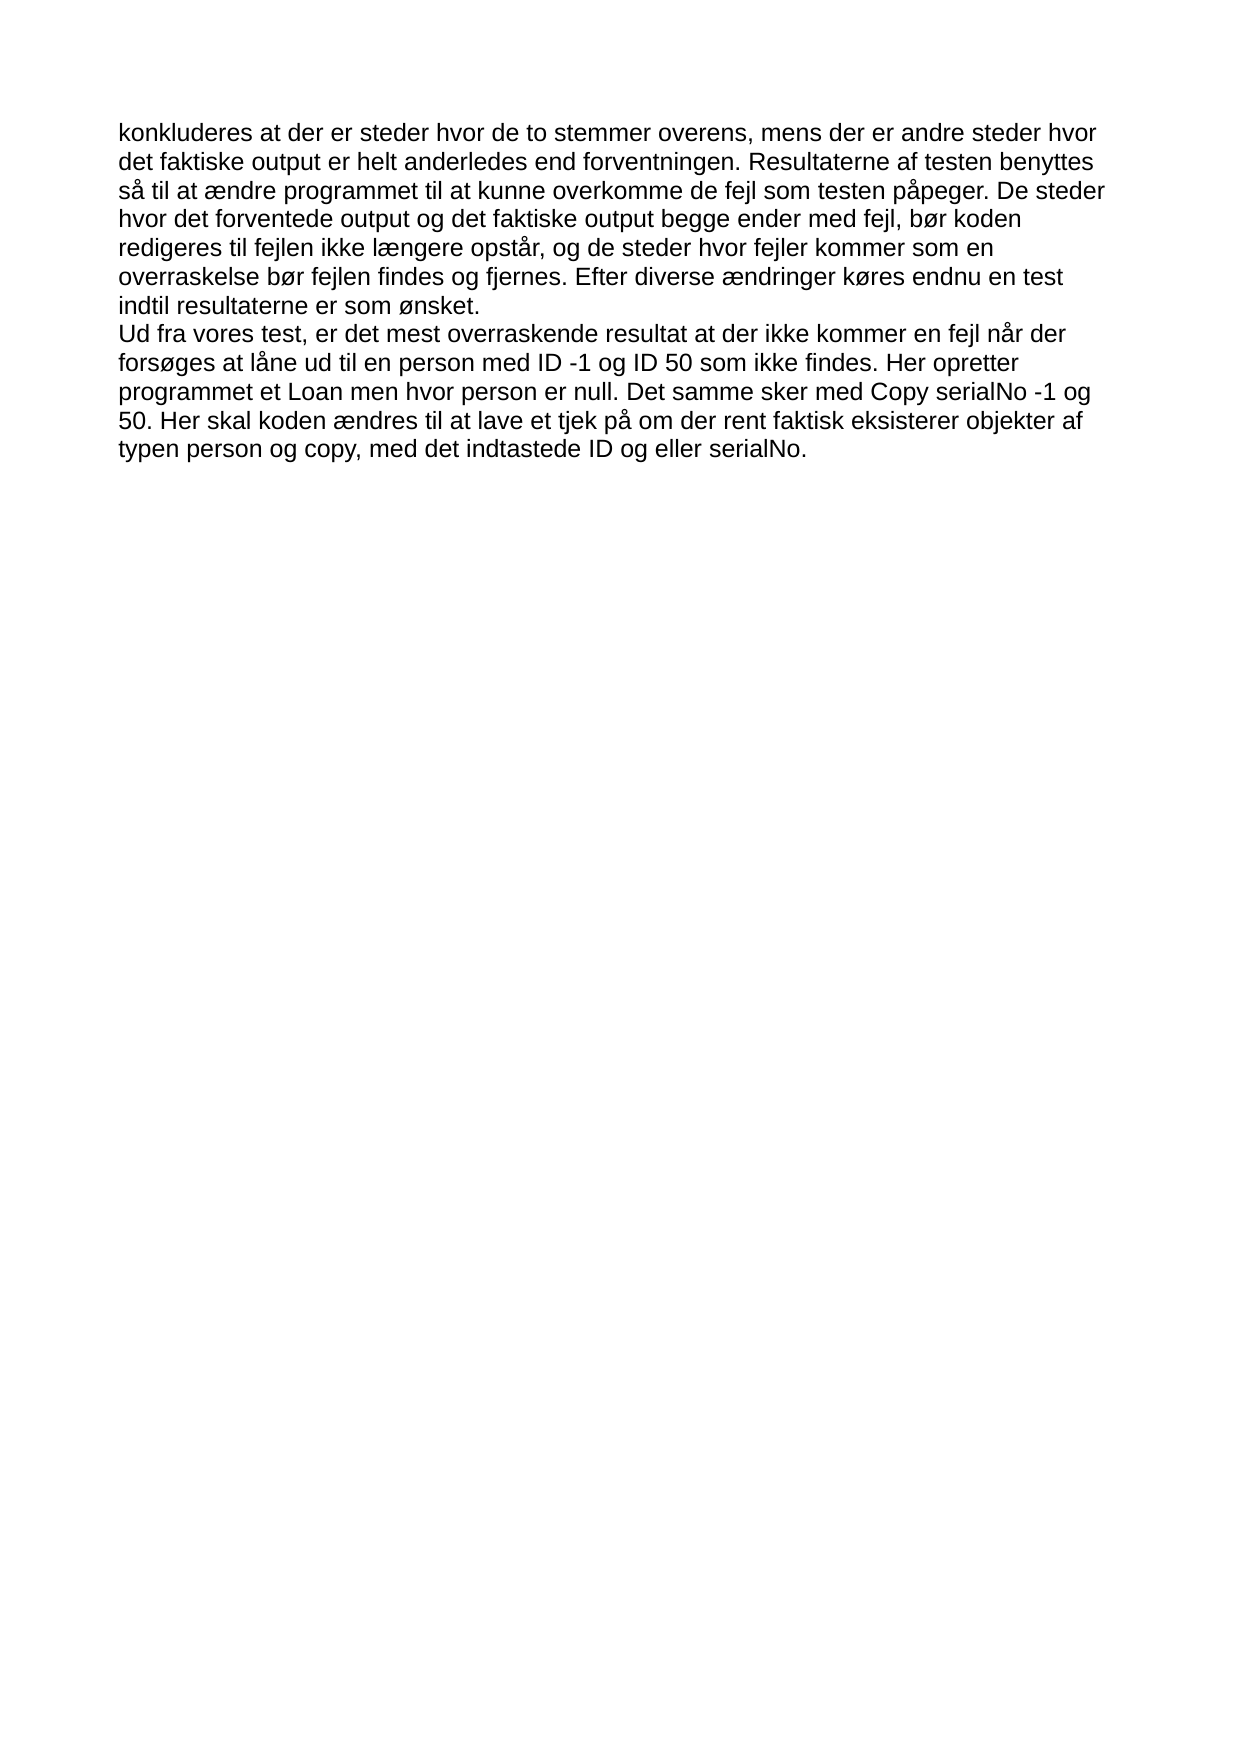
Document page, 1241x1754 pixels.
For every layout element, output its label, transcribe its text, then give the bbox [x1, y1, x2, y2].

text konkluderes at der er steder hvor de to stemmer overens, mens der er andre steder hvor det faktiske output er helt anderledes end forventningen. Resultaterne af testen benyttes så til at ændre programmet til at kunne overkomme de fejl som testen påpeger. De steder hvor det forventede output og det faktiske output begge ender med fejl, bør koden redigeres til fejlen ikke længere opstår, og de steder hvor fejler kommer som en overraskelse bør fejlen findes og fjernes. Efter diverse ændringer køres endnu en test indtil resultaterne er som ønsket. [118, 118, 1122, 319]
text Ud fra vores test, er det mest overraskende resultat at der ikke kommer en fejl når der forsøges at låne ud til en person med ID -1 og ID 50 som ikke findes. Her opretter programmet et Loan men hvor person er null. Det samme sker med Copy serialNo -1 og 50. Her skal koden ændres til at lave et tjek på om der rent faktisk eksisterer objekter af typen person og copy, med det indtastede ID og eller serialNo. [118, 319, 1122, 463]
